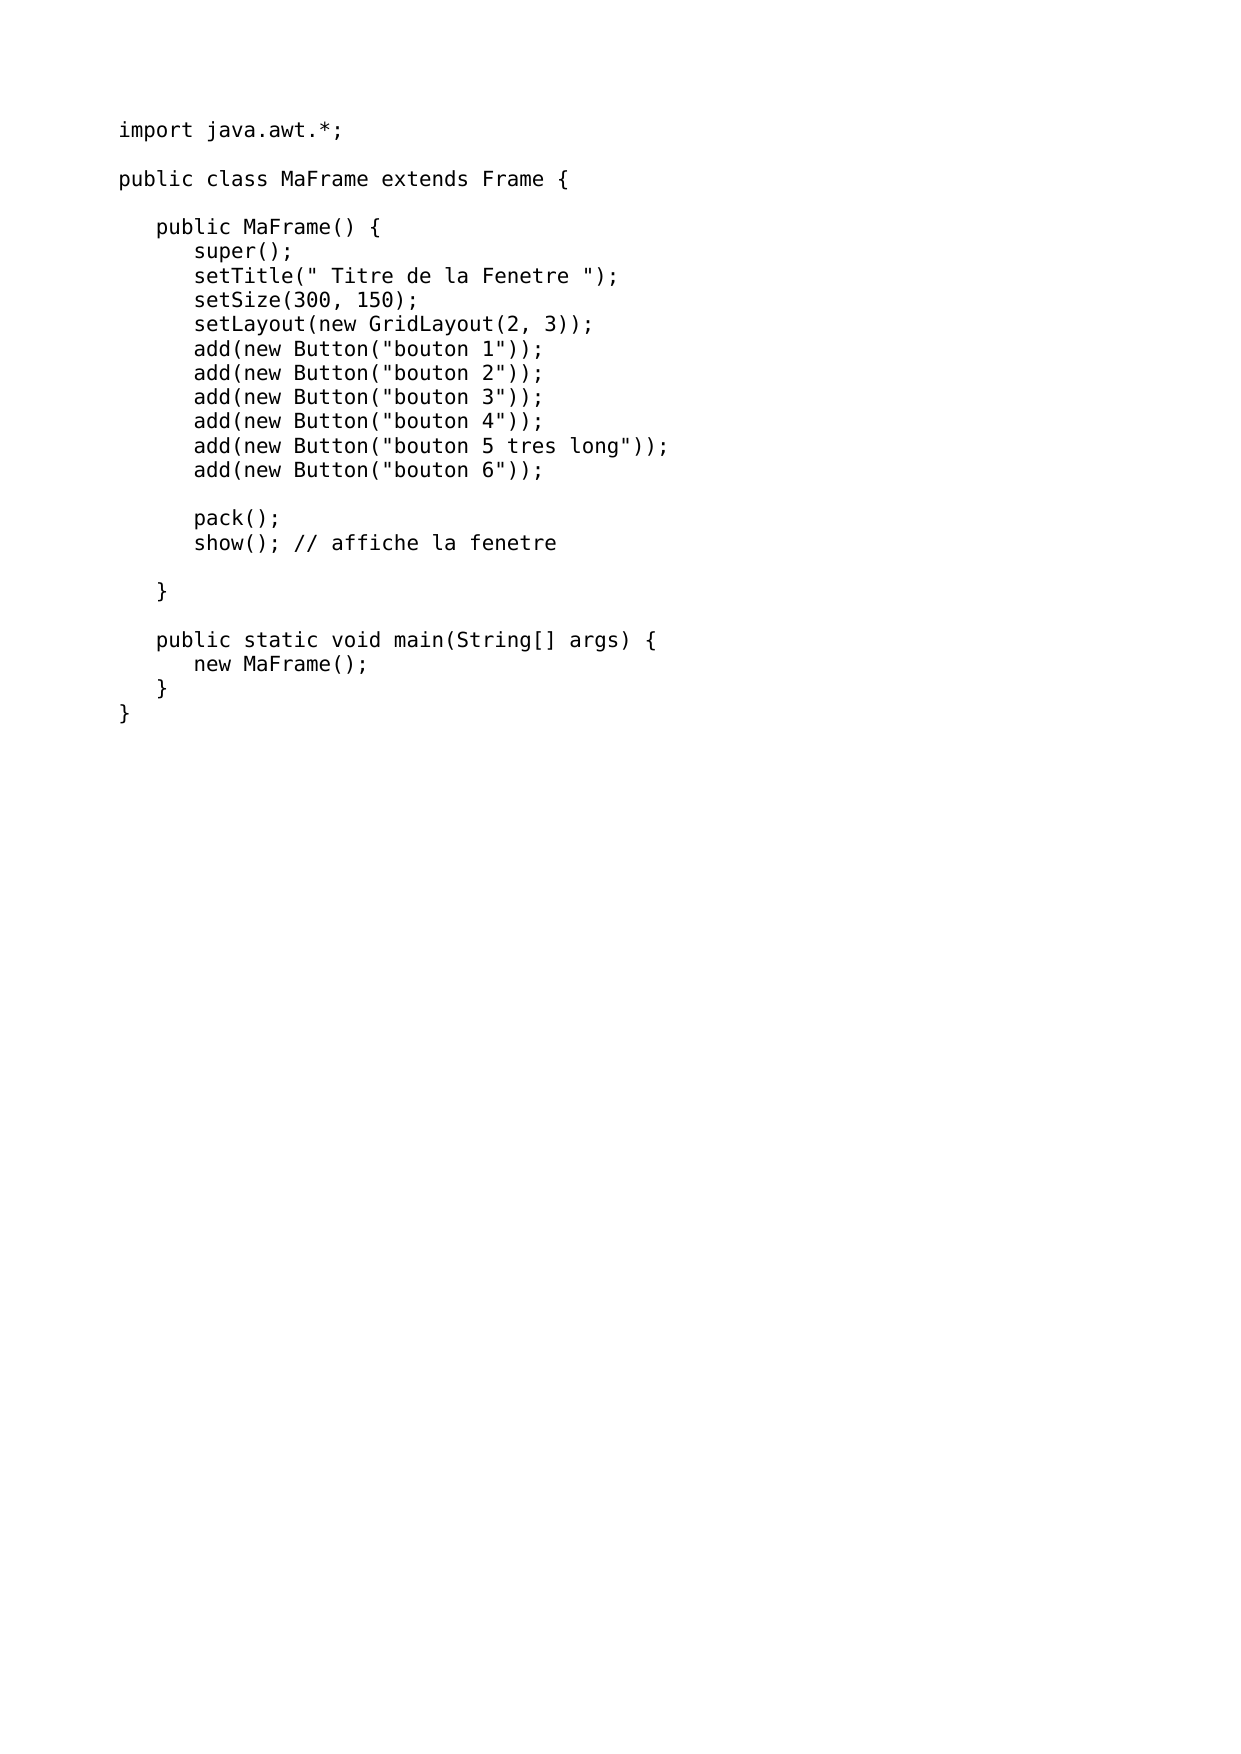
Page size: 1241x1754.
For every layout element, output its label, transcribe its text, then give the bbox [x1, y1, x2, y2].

text add(new Button("bouton 1")); [118, 337, 1122, 361]
text add(new Button("bouton 3")); [118, 385, 1122, 409]
text public static void main(String[] args) { [118, 628, 1122, 652]
text add(new Button("bouton 2")); [118, 361, 1122, 385]
text add(new Button("bouton 4")); [118, 409, 1122, 434]
text super(); [118, 239, 1122, 264]
text setLayout(new GridLayout(2, 3)); [118, 312, 1122, 337]
text add(new Button("bouton 6")); [118, 458, 1122, 482]
text new MaFrame(); [118, 652, 1122, 676]
text public MaFrame() { [118, 215, 1122, 239]
text } [118, 701, 1122, 725]
text } [118, 676, 1122, 701]
text } [118, 579, 1122, 603]
text pack(); [118, 506, 1122, 531]
text setSize(300, 150); [118, 288, 1122, 312]
text public class MaFrame extends Frame { [118, 167, 1122, 191]
text setTitle(" Titre de la Fenetre "); [118, 264, 1122, 288]
text import java.awt.*; [118, 118, 1122, 142]
text add(new Button("bouton 5 tres long")); [118, 434, 1122, 458]
text show(); // affiche la fenetre [118, 531, 1122, 555]
